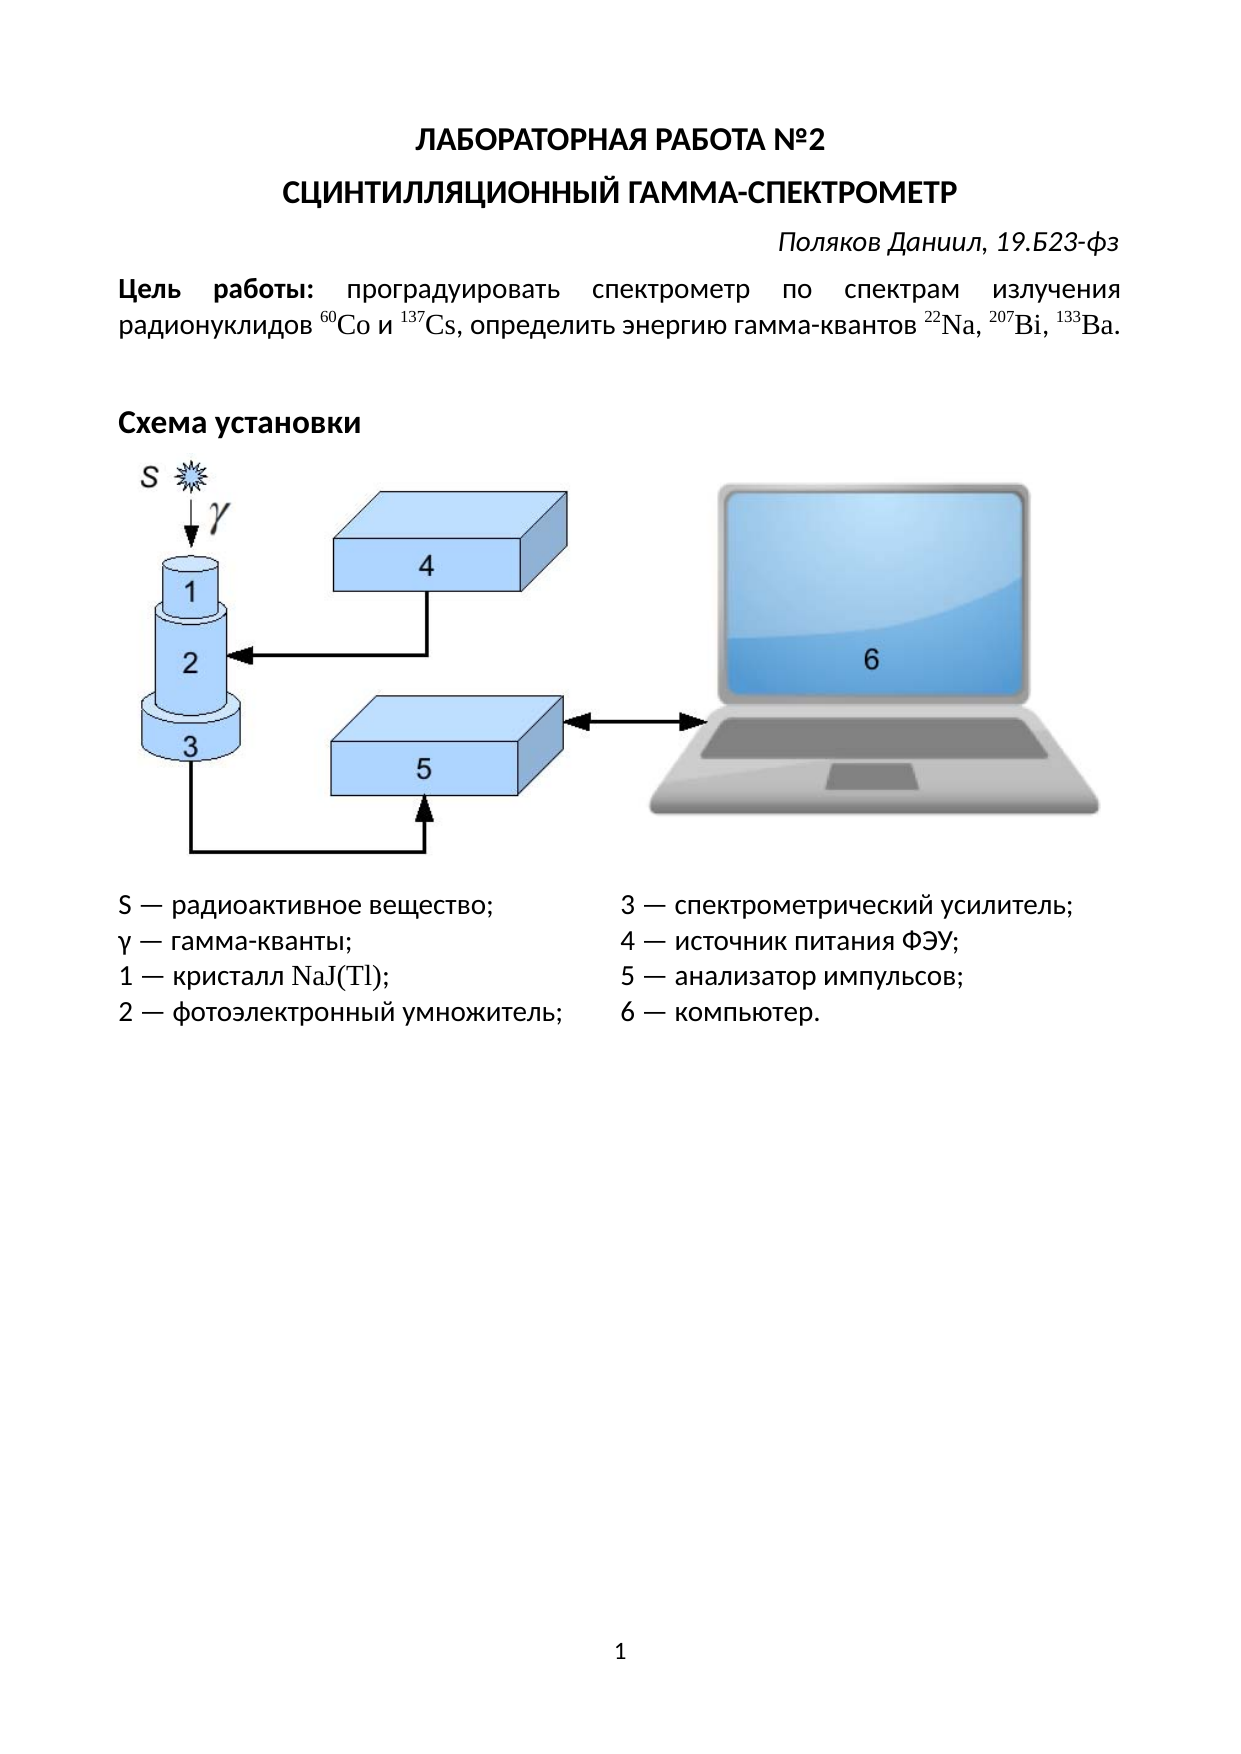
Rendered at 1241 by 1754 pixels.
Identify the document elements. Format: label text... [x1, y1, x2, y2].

table_header S — радиоактивное вещество; γ — гамма-кванты; 1 — кристалл NaJ(Tl); 2 — фотоэлектронный умножитель; [118, 886, 620, 1040]
title Лабораторная работа №2 [118, 118, 1122, 159]
picture [118, 453, 1123, 875]
text Цель работы: проградуировать спектрометр по спектрам излучения радионуклидов 60Co и 137Cs, определить энергию гамма-квантов 22Na, 207Bi, 133Ba. [118, 271, 1122, 342]
text Поляков Даниил, 19.Б23-фз [118, 223, 1122, 259]
table_header 3 — спектрометрический усилитель; 4 — источник питания ФЭУ; 5 — анализатор импульсов; 6 — компьютер. [620, 886, 1122, 1040]
title Сцинтилляционный гамма-спектрометр [118, 171, 1122, 211]
subtitle Схема установки [118, 401, 1122, 442]
